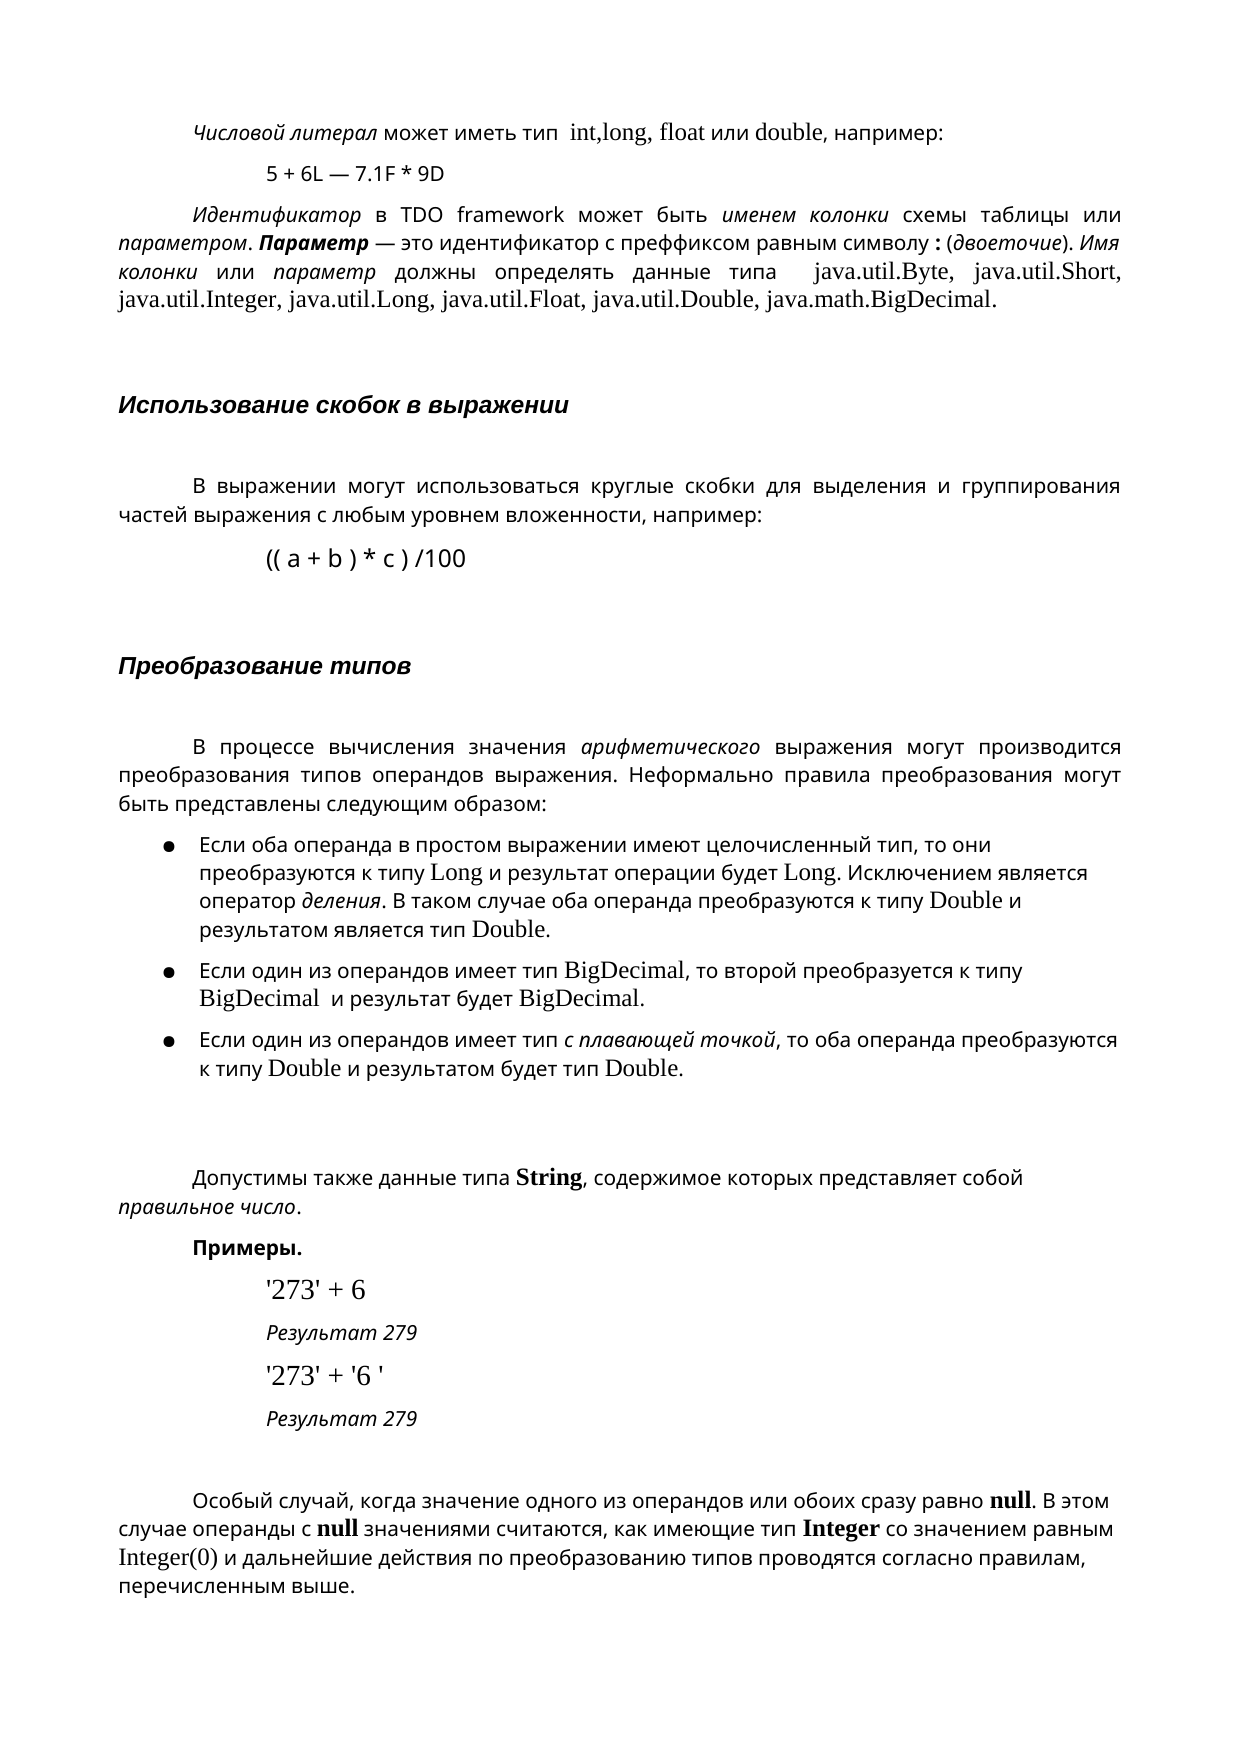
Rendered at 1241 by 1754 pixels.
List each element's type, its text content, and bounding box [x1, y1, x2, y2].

text Примеры. [118, 1233, 1122, 1261]
text (( a + b ) * c ) /100 [118, 541, 1122, 574]
text Результат 279 [118, 1404, 1122, 1433]
text 5 + 6L — 7.1F * 9D [118, 159, 1122, 187]
text Идентификатор в TDO framework может быть именем колонки схемы таблицы или параметром. Параметр — это идентификатор с преффиксом равным символу : (двоеточие). Имя колонки или параметр должны определять данные типа java.util.Byte, java.util.Short, java.util.Integer, java.util.Long, java.util.Float, java.util.Double, java.math.BigDecimal. [118, 200, 1122, 313]
list Если один из операндов имеет тип с плавающей точкой, то оба операнда преобразуются к типу Double и результатом будет тип Double. [161, 1025, 1122, 1082]
text Особый случай, когда значение одного из операндов или обоих сразу равно null. В этом случае операнды с null значениями считаются, как имеющие тип Integer со значением равным Integer(0) и дальнейшие действия по преобразованию типов проводятся согласно правилам, перечисленным выше. [118, 1486, 1122, 1600]
subtitle Использование скобок в выражении [118, 391, 1122, 419]
text В выражении могут использоваться круглые скобки для выделения и группирования частей выражения с любым уровнем вложенности, например: [118, 471, 1122, 528]
text В процессе вычисления значения арифметического выражения могут производится преобразования типов операндов выражения. Неформально правила преобразования могут быть представлены следующим образом: [118, 732, 1122, 817]
text Результат 279 [118, 1318, 1122, 1347]
subtitle Преобразование типов [118, 652, 1122, 679]
text '273' + '6 ' [118, 1359, 1122, 1392]
list Если оба операнда в простом выражении имеют целочисленный тип, то они преобразуются к типу Long и результат операции будет Long. Исключением является оператор деления. В таком случае оба операнда преобразуются к типу Double и результатом является тип Double. [161, 830, 1122, 943]
list Если один из операндов имеет тип BigDecimal, то второй преобразуется к типу BigDecimal и результат будет BigDecimal. [161, 956, 1122, 1013]
text Числовой литерал может иметь тип int,long, float или double, например: [118, 118, 1122, 147]
text Допустимы также данные типа String, содержимое которых представляет собой правильное число. [118, 1163, 1122, 1220]
text '273' + 6 [118, 1274, 1122, 1306]
